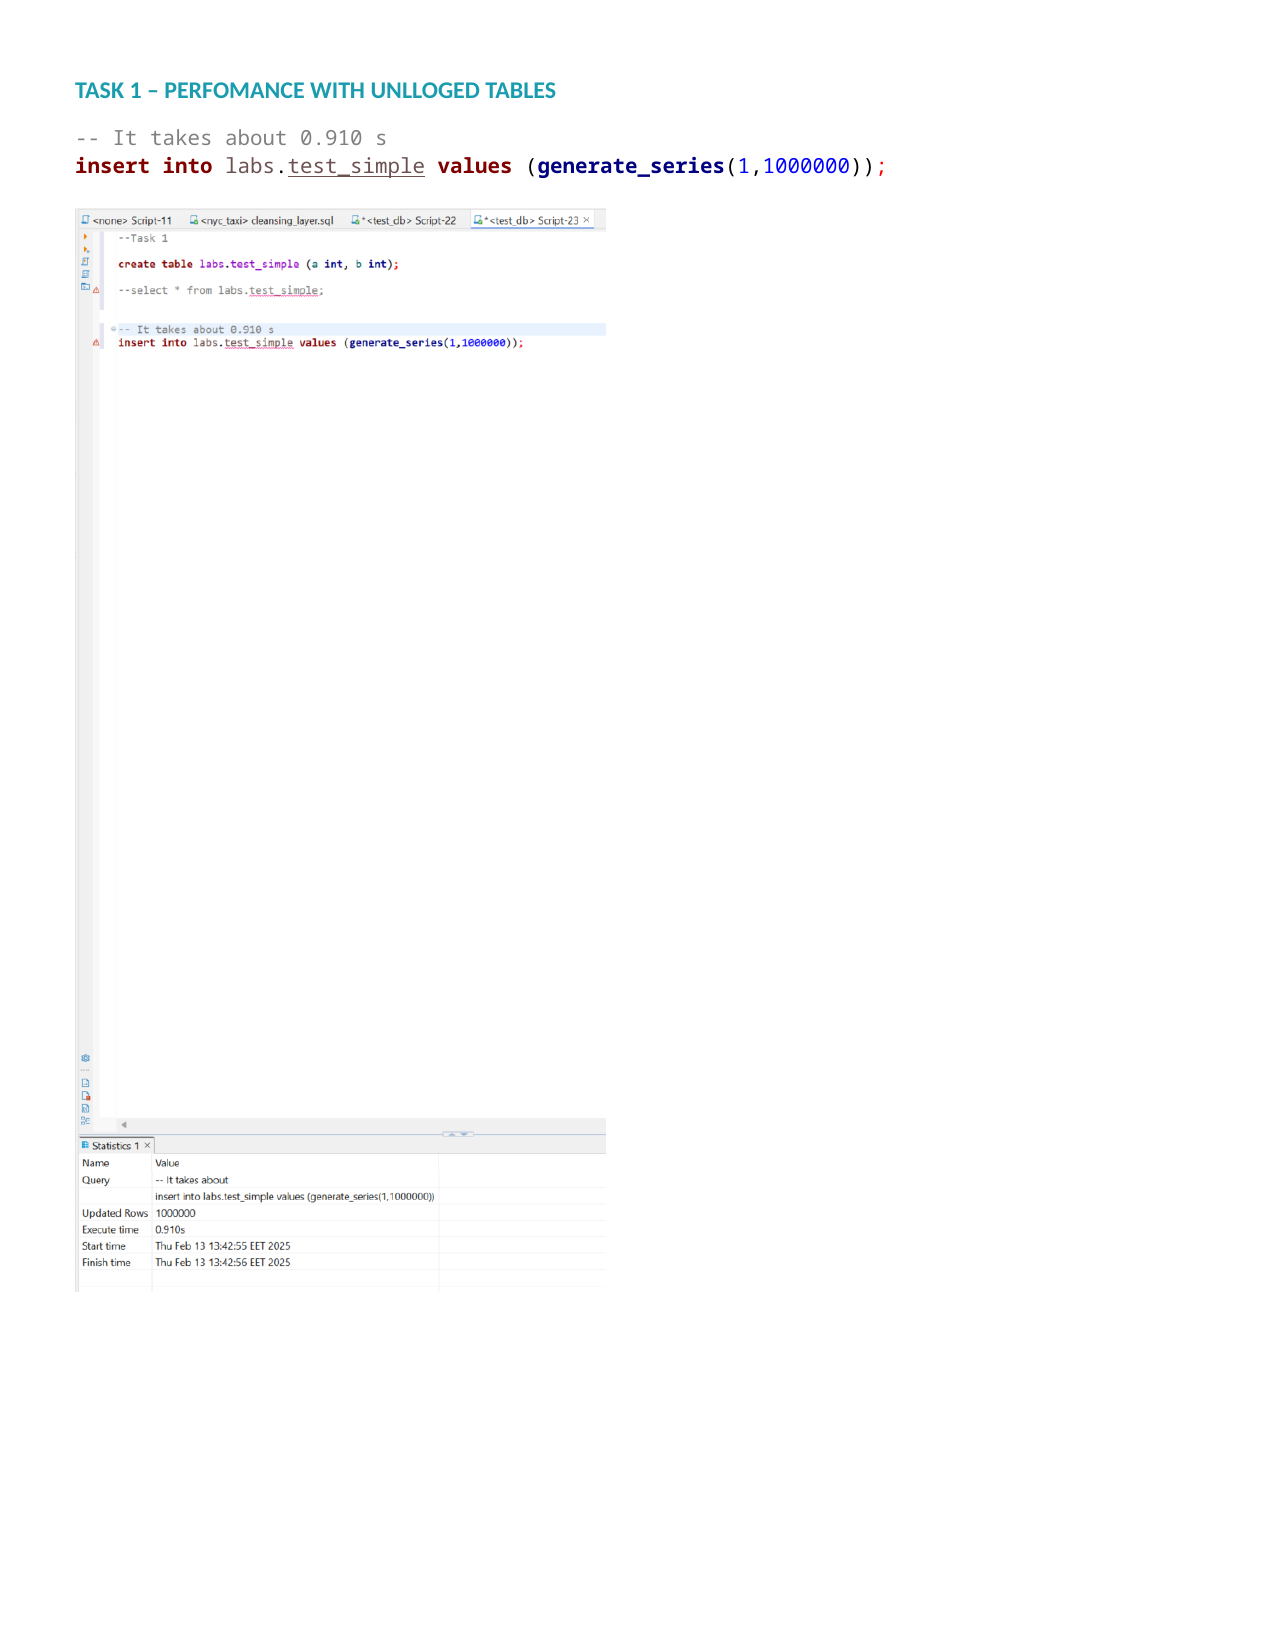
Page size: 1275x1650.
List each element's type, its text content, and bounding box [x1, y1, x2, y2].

text -- It takes about 0.910 s [75, 123, 1200, 151]
text insert into labs.test_simple values (generate_series(1,1000000)); [75, 151, 1200, 180]
text TASK 1 – PERFOMANCE WITH UNLLOGED TABLES [75, 75, 1200, 104]
